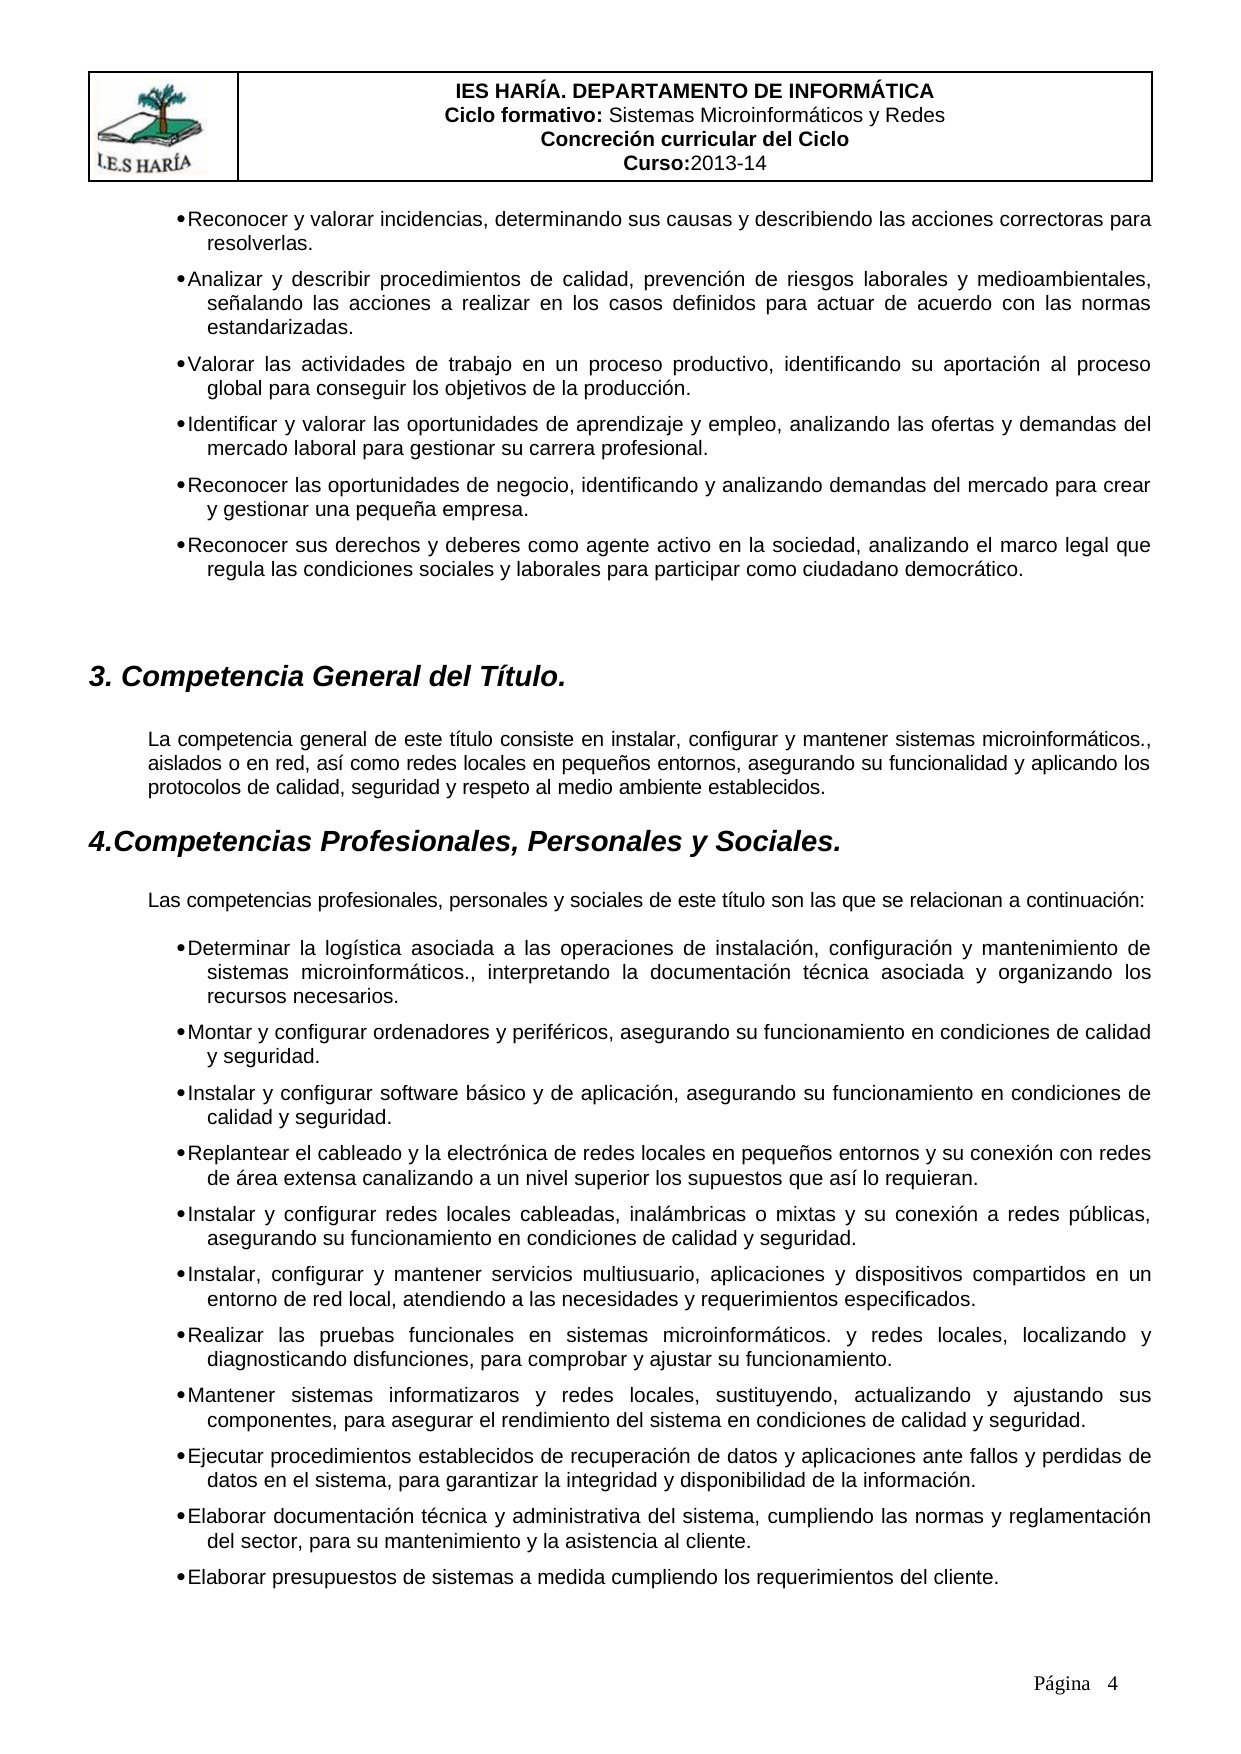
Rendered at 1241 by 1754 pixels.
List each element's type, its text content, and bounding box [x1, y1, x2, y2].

subtitle 3. Competencia General del Título. [89, 659, 1152, 692]
subtitle 4.Competencias Profesionales, Personales y Sociales. [89, 824, 1152, 858]
list Analizar y describir procedimientos de calidad, prevención de riesgos laborales y medioambientales, señalando las acciones a realizar en los casos definidos para actuar de acuerdo con las normas estandarizadas. [177, 267, 1152, 339]
list Valorar las actividades de trabajo en un proceso productivo, identificando su aportación al proceso global para conseguir los objetivos de la producción. [177, 351, 1152, 399]
list Instalar y configurar software básico y de aplicación, asegurando su funcionamiento en condiciones de calidad y seguridad. [177, 1081, 1152, 1129]
list Mantener sistemas informatizaros y redes locales, sustituyendo, actualizando y ajustando sus componentes, para asegurar el rendimiento del sistema en condiciones de calidad y seguridad. [177, 1383, 1152, 1431]
picture [94, 78, 208, 174]
list Montar y configurar ordenadores y periféricos, asegurando su funcionamiento en condiciones de calidad y seguridad. [177, 1020, 1152, 1068]
list Reconocer y valorar incidencias, determinando sus causas y describiendo las acciones correctoras para resolverlas. [177, 206, 1152, 254]
list Ejecutar procedimientos establecidos de recuperación de datos y aplicaciones ante fallos y perdidas de datos en el sistema, para garantizar la integridad y disponibilidad de la información. [177, 1444, 1152, 1492]
list Reconocer sus derechos y deberes como agente activo en la sociedad, analizando el marco legal que regula las condiciones sociales y laborales para participar como ciudadano democrático. [177, 533, 1152, 581]
text La competencia general de este título consiste en instalar, configurar y mantener sistemas microinformáticos., aislados o en red, así como redes locales en pequeños entornos, asegurando su funcionalidad y aplicando los protocolos de calidad, seguridad y respeto al medio ambiente establecidos. [148, 727, 1152, 799]
list Replantear el cableado y la electrónica de redes locales en pequeños entornos y su conexión con redes de área extensa canalizando a un nivel superior los supuestos que así lo requieran. [177, 1141, 1152, 1189]
list Elaborar presupuestos de sistemas a medida cumpliendo los requerimientos del cliente. [177, 1565, 1152, 1589]
list Instalar y configurar redes locales cableadas, inalámbricas o mixtas y su conexión a redes públicas, asegurando su funcionamiento en condiciones de calidad y seguridad. [177, 1202, 1152, 1250]
list Identificar y valorar las oportunidades de aprendizaje y empleo, analizando las ofertas y demandas del mercado laboral para gestionar su carrera profesional. [177, 412, 1152, 460]
list Elaborar documentación técnica y administrativa del sistema, cumpliendo las normas y reglamentación del sector, para su mantenimiento y la asistencia al cliente. [177, 1504, 1152, 1552]
text Las competencias profesionales, personales y sociales de este título son las que se relacionan a continuación: [148, 888, 1152, 912]
list Instalar, configurar y mantener servicios multiusuario, aplicaciones y dispositivos compartidos en un entorno de red local, atendiendo a las necesidades y requerimientos especificados. [177, 1262, 1152, 1310]
list Determinar la logística asociada a las operaciones de instalación, configuración y mantenimiento de sistemas microinformáticos., interpretando la documentación técnica asociada y organizando los recursos necesarios. [177, 936, 1152, 1008]
list Realizar las pruebas funcionales en sistemas microinformáticos. y redes locales, localizando y diagnosticando disfunciones, para comprobar y ajustar su funcionamiento. [177, 1323, 1152, 1371]
list Reconocer las oportunidades de negocio, identificando y analizando demandas del mercado para crear y gestionar una pequeña empresa. [177, 472, 1152, 520]
